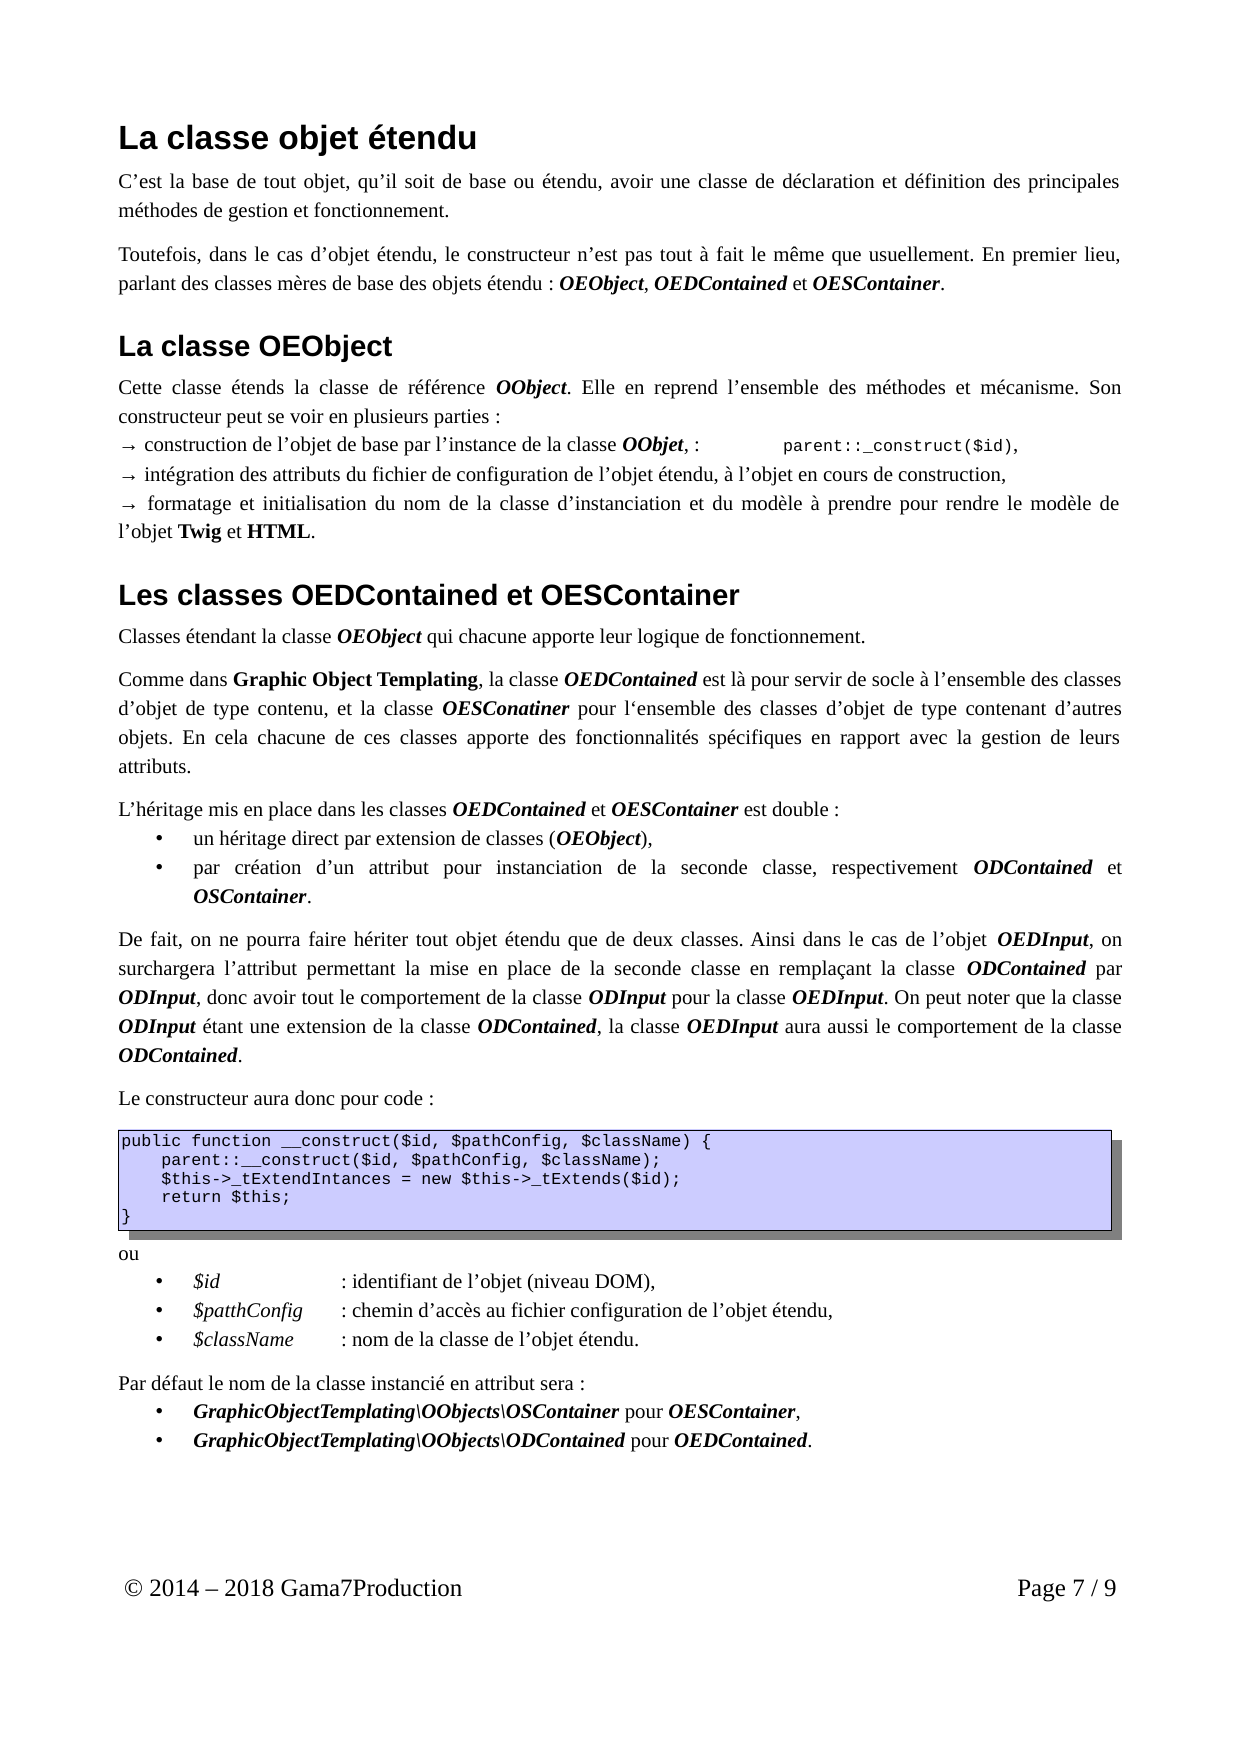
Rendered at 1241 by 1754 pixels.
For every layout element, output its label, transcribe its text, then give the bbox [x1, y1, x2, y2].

text ou [118, 1240, 1122, 1264]
list $id : identifiant de l’objet (niveau DOM), [156, 1269, 1122, 1293]
text Par défaut le nom de la classe instancié en attribut sera : [118, 1370, 1122, 1394]
text Comme dans Graphic Object Templating, la classe OEDContained est là pour servir de socle à l’ensemble des classes d’objet de type contenu, et la classe OESConatiner pour l‘ensemble des classes d’objet de type contenant d’autres objets. En cela chacune de ces classes apporte des fonctionnalités spécifiques en rapport avec la gestion de leurs attributs. [118, 667, 1122, 778]
text De fait, on ne pourra faire hériter tout objet étendu que de deux classes. Ainsi dans le cas de l’objet OEDInput, on surchargera l’attribut permettant la mise en place de la seconde classe en remplaçant la classe ODContained par ODInput, donc avoir tout le comportement de la classe ODInput pour la classe OEDInput. On peut noter que la classe ODInput étant une extension de la classe ODContained, la classe OEDInput aura aussi le comportement de la classe ODContained. [118, 927, 1122, 1067]
subtitle La classe OEObject [118, 328, 1122, 362]
text $this->_tExtendIntances = new $this->_tExtends($id); [119, 1167, 1111, 1186]
list $className : nom de la classe de l’objet étendu. [156, 1327, 1122, 1351]
list $patthConfig : chemin d’accès au fichier configuration de l’objet étendu, [156, 1298, 1122, 1322]
subtitle Les classes OEDContained et OESContainer [118, 577, 1122, 611]
text public function __construct($id, $pathConfig, $className) { [119, 1131, 1111, 1148]
text parent::__construct($id, $pathConfig, $className); [119, 1148, 1111, 1167]
text → intégration des attributs du fichier de configuration de l’objet étendu, à l’objet en cours de construction, [118, 462, 1122, 486]
subtitle La classe objet étendu [118, 118, 1122, 157]
text L’héritage mis en place dans les classes OEDContained et OESContainer est double : [118, 797, 1122, 821]
text return $this; [119, 1186, 1111, 1205]
list un héritage direct par extension de classes (OEObject), [156, 826, 1122, 850]
text Cette classe étends la classe de référence OObject. Elle en reprend l’ensemble des méthodes et mécanisme. Son constructeur peut se voir en plusieurs parties : [118, 375, 1122, 428]
text } [119, 1205, 1111, 1230]
list GraphicObjectTemplating\OObjects\OSContainer pour OESContainer, [156, 1399, 1122, 1423]
text C’est la base de tout objet, qu’il soit de base ou étendu, avoir une classe de déclaration et définition des principales méthodes de gestion et fonctionnement. [118, 169, 1122, 222]
list par création d’un attribut pour instanciation de la seconde classe, respectivement ODContained et OSContainer. [156, 855, 1122, 908]
text Toutefois, dans le cas d’objet étendu, le constructeur n’est pas tout à fait le même que usuellement. En premier lieu, parlant des classes mères de base des objets étendu : OEObject, OEDContained et OESContainer. [118, 242, 1122, 294]
text → construction de l’objet de base par l’instance de la classe OObjet, : parent::_construct($id), [118, 432, 1122, 457]
text → formatage et initialisation du nom de la classe d’instanciation et du modèle à prendre pour rendre le modèle de l’objet Twig et HTML. [118, 491, 1122, 543]
list GraphicObjectTemplating\OObjects\ODContained pour OEDContained. [156, 1428, 1122, 1452]
text Le constructeur aura donc pour code : [118, 1086, 1122, 1110]
text Classes étendant la classe OEObject qui chacune apporte leur logique de fonctionnement. [118, 624, 1122, 648]
